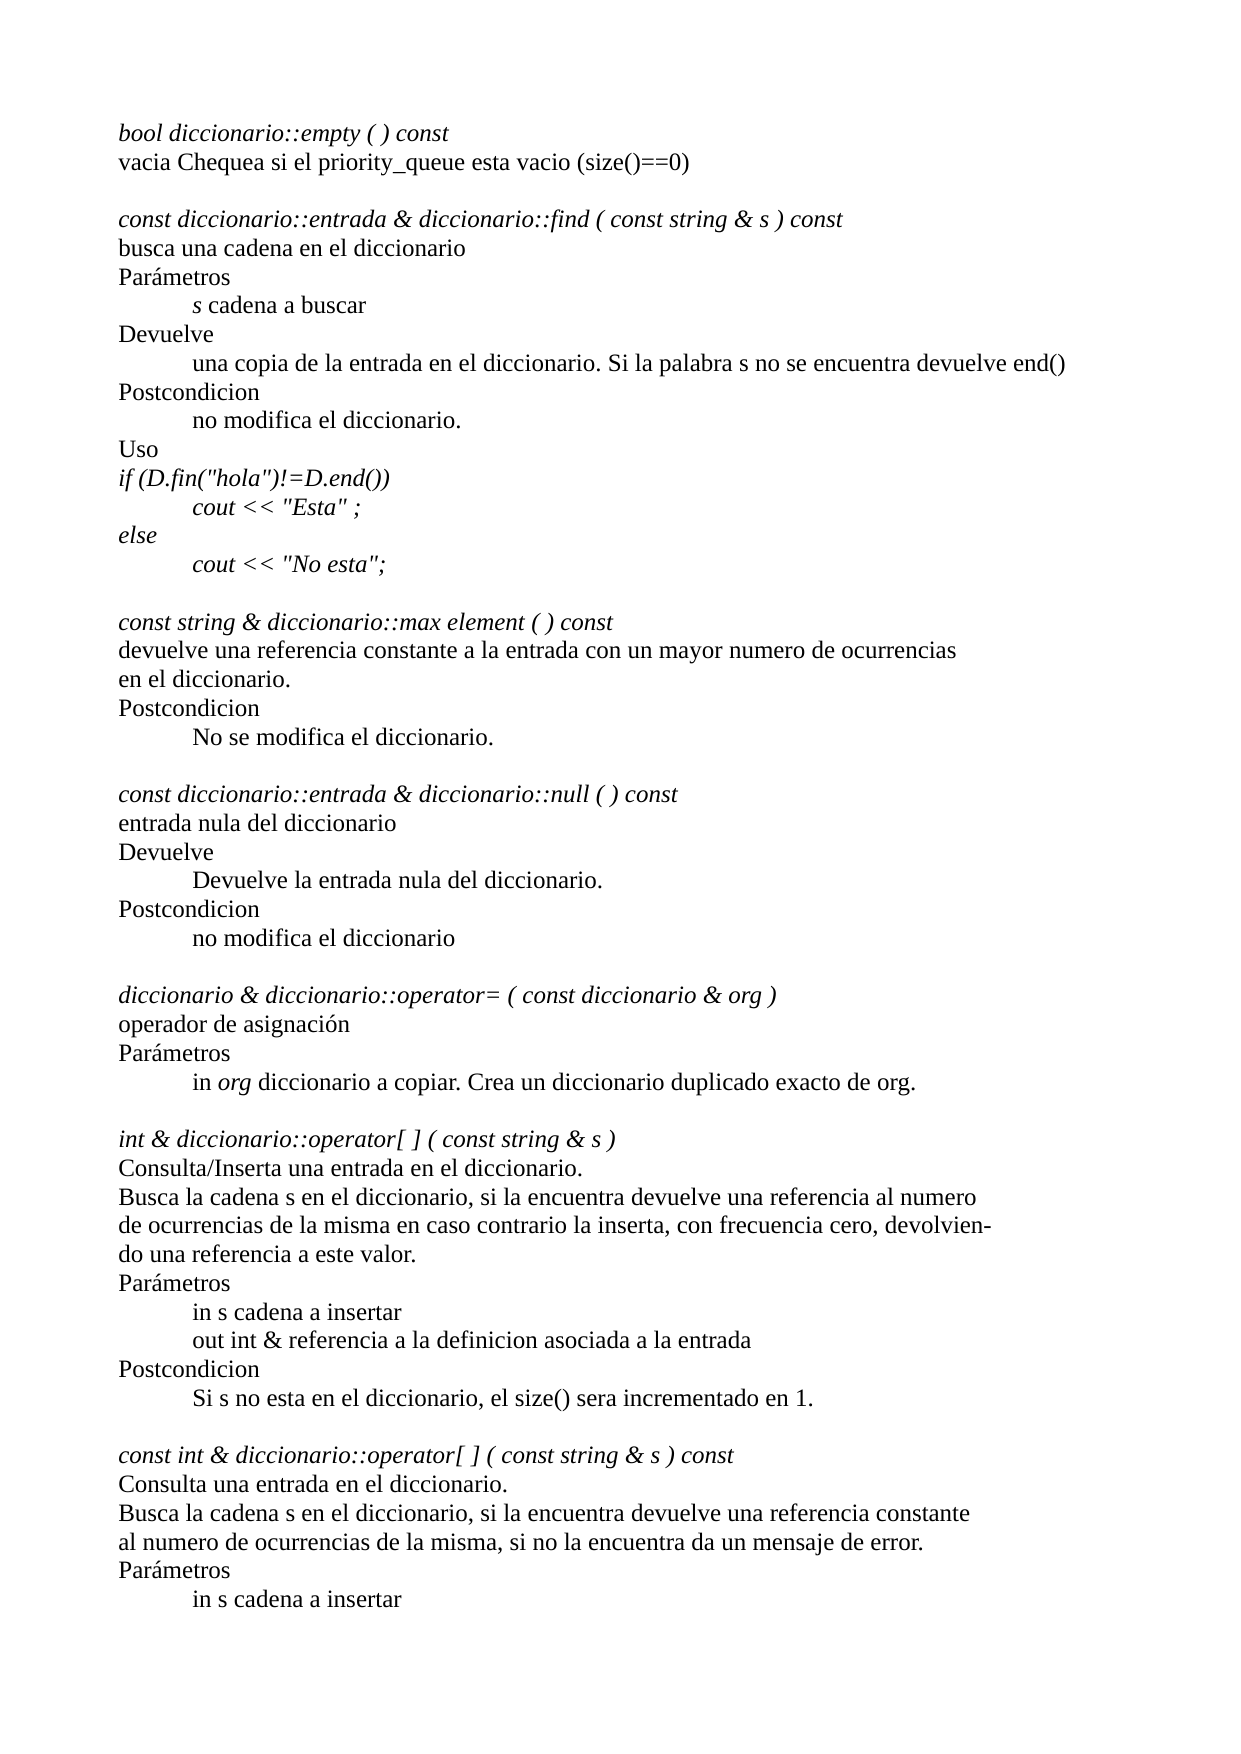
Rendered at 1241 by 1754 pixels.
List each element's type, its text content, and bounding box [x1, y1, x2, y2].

text cout << "No esta"; [118, 549, 1122, 578]
text Uso [118, 434, 1122, 463]
text else [118, 521, 1122, 549]
text Postcondicion [118, 377, 1122, 406]
text cout << "Esta" ; [118, 492, 1122, 521]
text al numero de ocurrencias de la misma, si no la encuentra da un mensaje de error. [118, 1527, 1122, 1556]
text Devuelve la entrada nula del diccionario. [118, 866, 1122, 894]
text int & diccionario::operator[ ] ( const string & s ) [118, 1124, 1122, 1153]
text s cadena a buscar [118, 291, 1122, 319]
text Parámetros [118, 262, 1122, 291]
text Parámetros [118, 1556, 1122, 1584]
text entrada nula del diccionario [118, 808, 1122, 837]
text const diccionario::entrada & diccionario::null ( ) const [118, 779, 1122, 808]
text devuelve una referencia constante a la entrada con un mayor numero de ocurrencias [118, 636, 1122, 664]
text in s cadena a insertar [118, 1297, 1122, 1326]
text do una referencia a este valor. [118, 1239, 1122, 1268]
text Postcondicion [118, 894, 1122, 923]
text Busca la cadena s en el diccionario, si la encuentra devuelve una referencia al numero [118, 1182, 1122, 1211]
text Postcondicion [118, 693, 1122, 722]
text operador de asignación [118, 1009, 1122, 1038]
text en el diccionario. [118, 664, 1122, 693]
text una copia de la entrada en el diccionario. Si la palabra s no se encuentra devuelve end() [118, 348, 1122, 377]
text vacia Chequea si el priority_queue esta vacio (size()==0) [118, 147, 1122, 176]
text Consulta una entrada en el diccionario. [118, 1469, 1122, 1498]
text Devuelve [118, 837, 1122, 866]
text const int & diccionario::operator[ ] ( const string & s ) const [118, 1441, 1122, 1469]
text if (D.fin("hola")!=D.end()) [118, 463, 1122, 492]
text out int & referencia a la definicion asociada a la entrada [118, 1326, 1122, 1354]
text no modifica el diccionario. [118, 406, 1122, 434]
text busca una cadena en el diccionario [118, 233, 1122, 262]
text bool diccionario::empty ( ) const [118, 118, 1122, 147]
text Si s no esta en el diccionario, el size() sera incrementado en 1. [118, 1383, 1122, 1412]
text No se modifica el diccionario. [118, 722, 1122, 751]
text de ocurrencias de la misma en caso contrario la inserta, con frecuencia cero, devolvien- [118, 1211, 1122, 1239]
text Parámetros [118, 1038, 1122, 1067]
text no modifica el diccionario [118, 923, 1122, 952]
text in s cadena a insertar [118, 1584, 1122, 1613]
text const diccionario::entrada & diccionario::find ( const string & s ) const [118, 204, 1122, 233]
text const string & diccionario::max element ( ) const [118, 607, 1122, 636]
text diccionario & diccionario::operator= ( const diccionario & org ) [118, 981, 1122, 1009]
text Postcondicion [118, 1354, 1122, 1383]
text Devuelve [118, 319, 1122, 348]
text Busca la cadena s en el diccionario, si la encuentra devuelve una referencia constante [118, 1498, 1122, 1527]
text Parámetros [118, 1268, 1122, 1297]
text Consulta/Inserta una entrada en el diccionario. [118, 1153, 1122, 1182]
text in org diccionario a copiar. Crea un diccionario duplicado exacto de org. [118, 1067, 1122, 1096]
